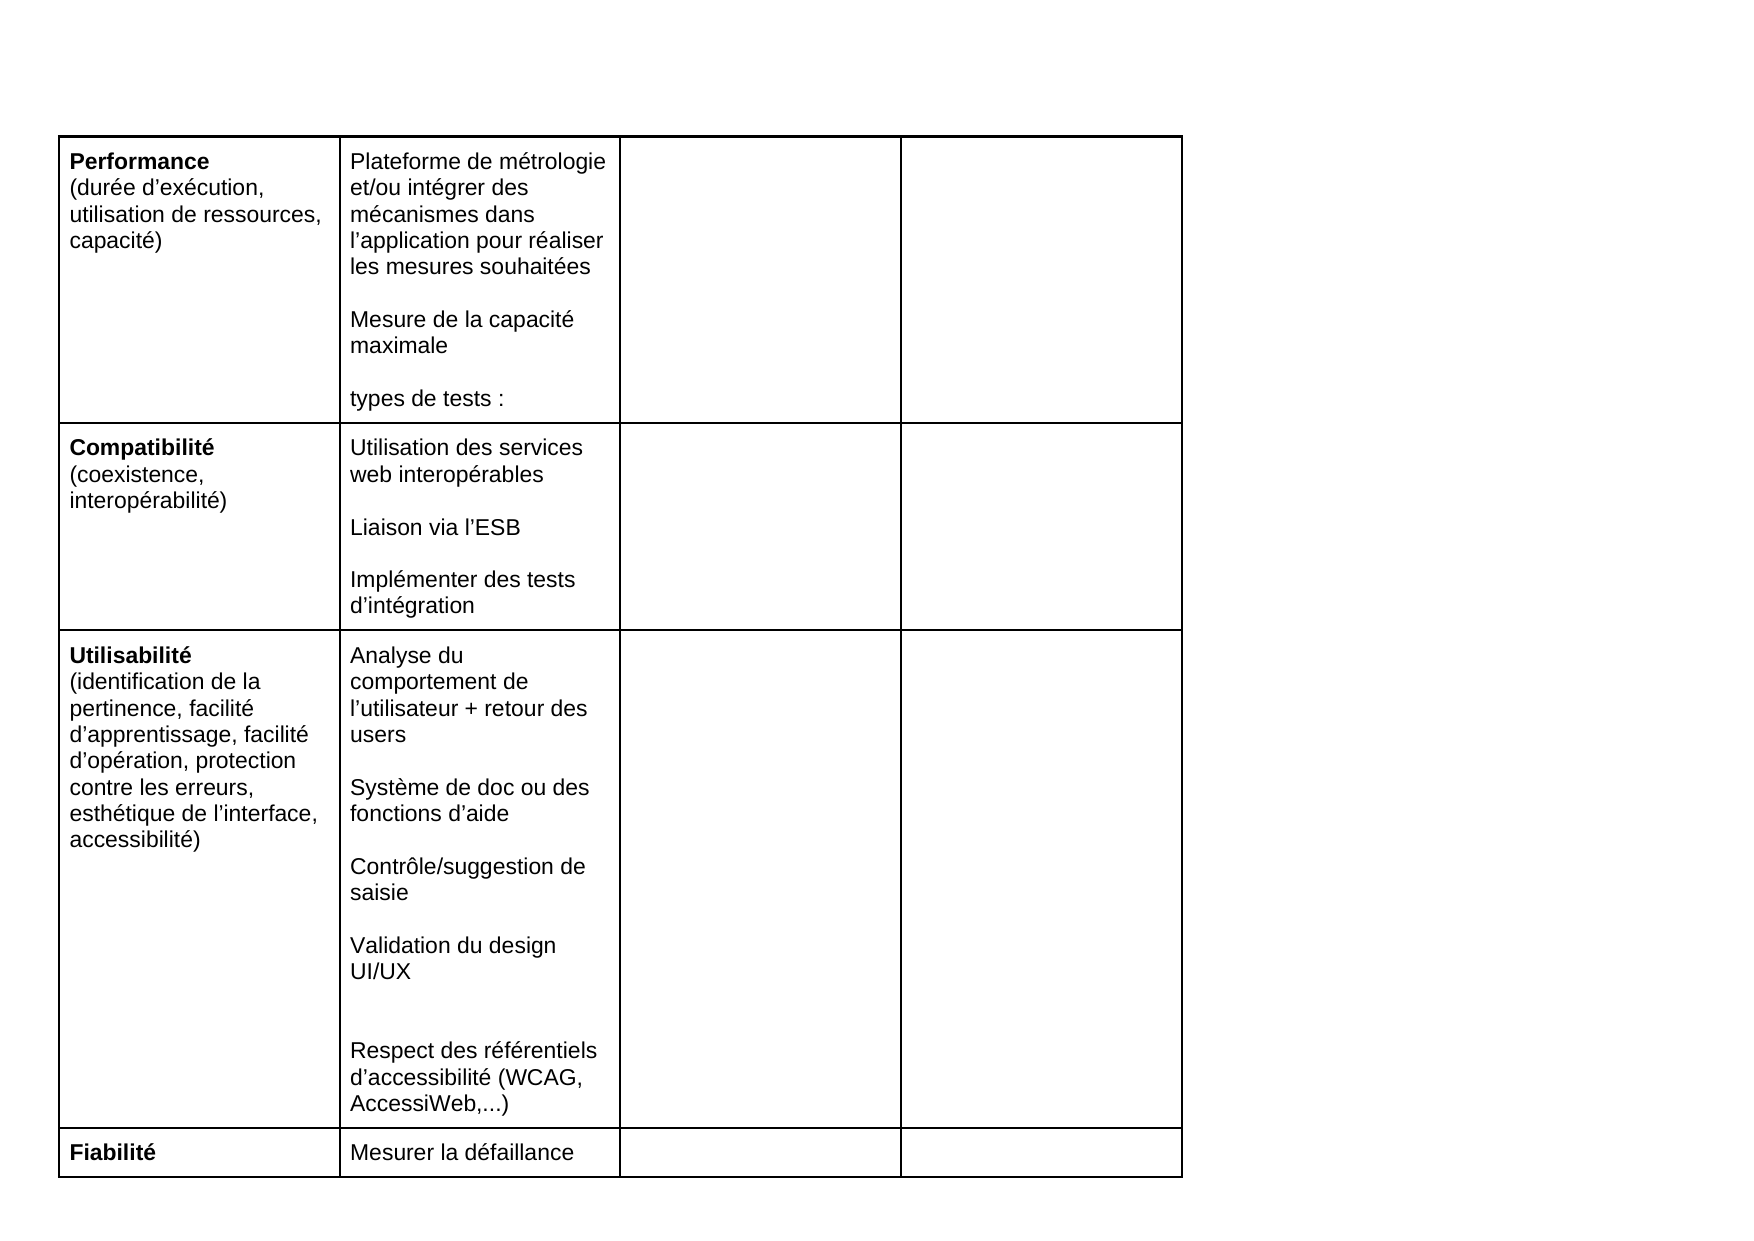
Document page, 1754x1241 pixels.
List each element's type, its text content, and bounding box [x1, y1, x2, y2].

table_cell [621, 1129, 900, 1176]
table_cell Plateforme de métrologie et/ou intégrer des mécanismes dans l’application pour réaliser les mesures souhaitées Mesure de la capacité maximale types de tests : [341, 138, 619, 422]
table_cell [621, 424, 900, 629]
table_cell Fiabilité [60, 1129, 339, 1176]
table_cell [902, 138, 1181, 422]
table_cell Analyse du comportement de l’utilisateur + retour des users Système de doc ou des fonctions d’aide Contrôle/suggestion de saisie Validation du design UI/UX Respect des référentiels d’accessibilité (WCAG, AccessiWeb,...) [341, 631, 619, 1127]
table_cell [902, 1129, 1181, 1176]
table_cell [902, 631, 1181, 1127]
table_cell [621, 631, 900, 1127]
table_cell Mesurer la défaillance [341, 1129, 619, 1176]
table_cell Performance (durée d’exécution, utilisation de ressources, capacité) [60, 138, 339, 422]
table_cell Compatibilité (coexistence, interopérabilité) [60, 424, 339, 629]
table_cell [621, 138, 900, 422]
table_cell Utilisation des services web interopérables Liaison via l’ESB Implémenter des tests d’intégration [341, 424, 619, 629]
table_cell Utilisabilité (identification de la pertinence, facilité d’apprentissage, facilité d’opération, protection contre les erreurs, esthétique de l’interface, accessibilité) [60, 631, 339, 1127]
table_cell [902, 424, 1181, 629]
